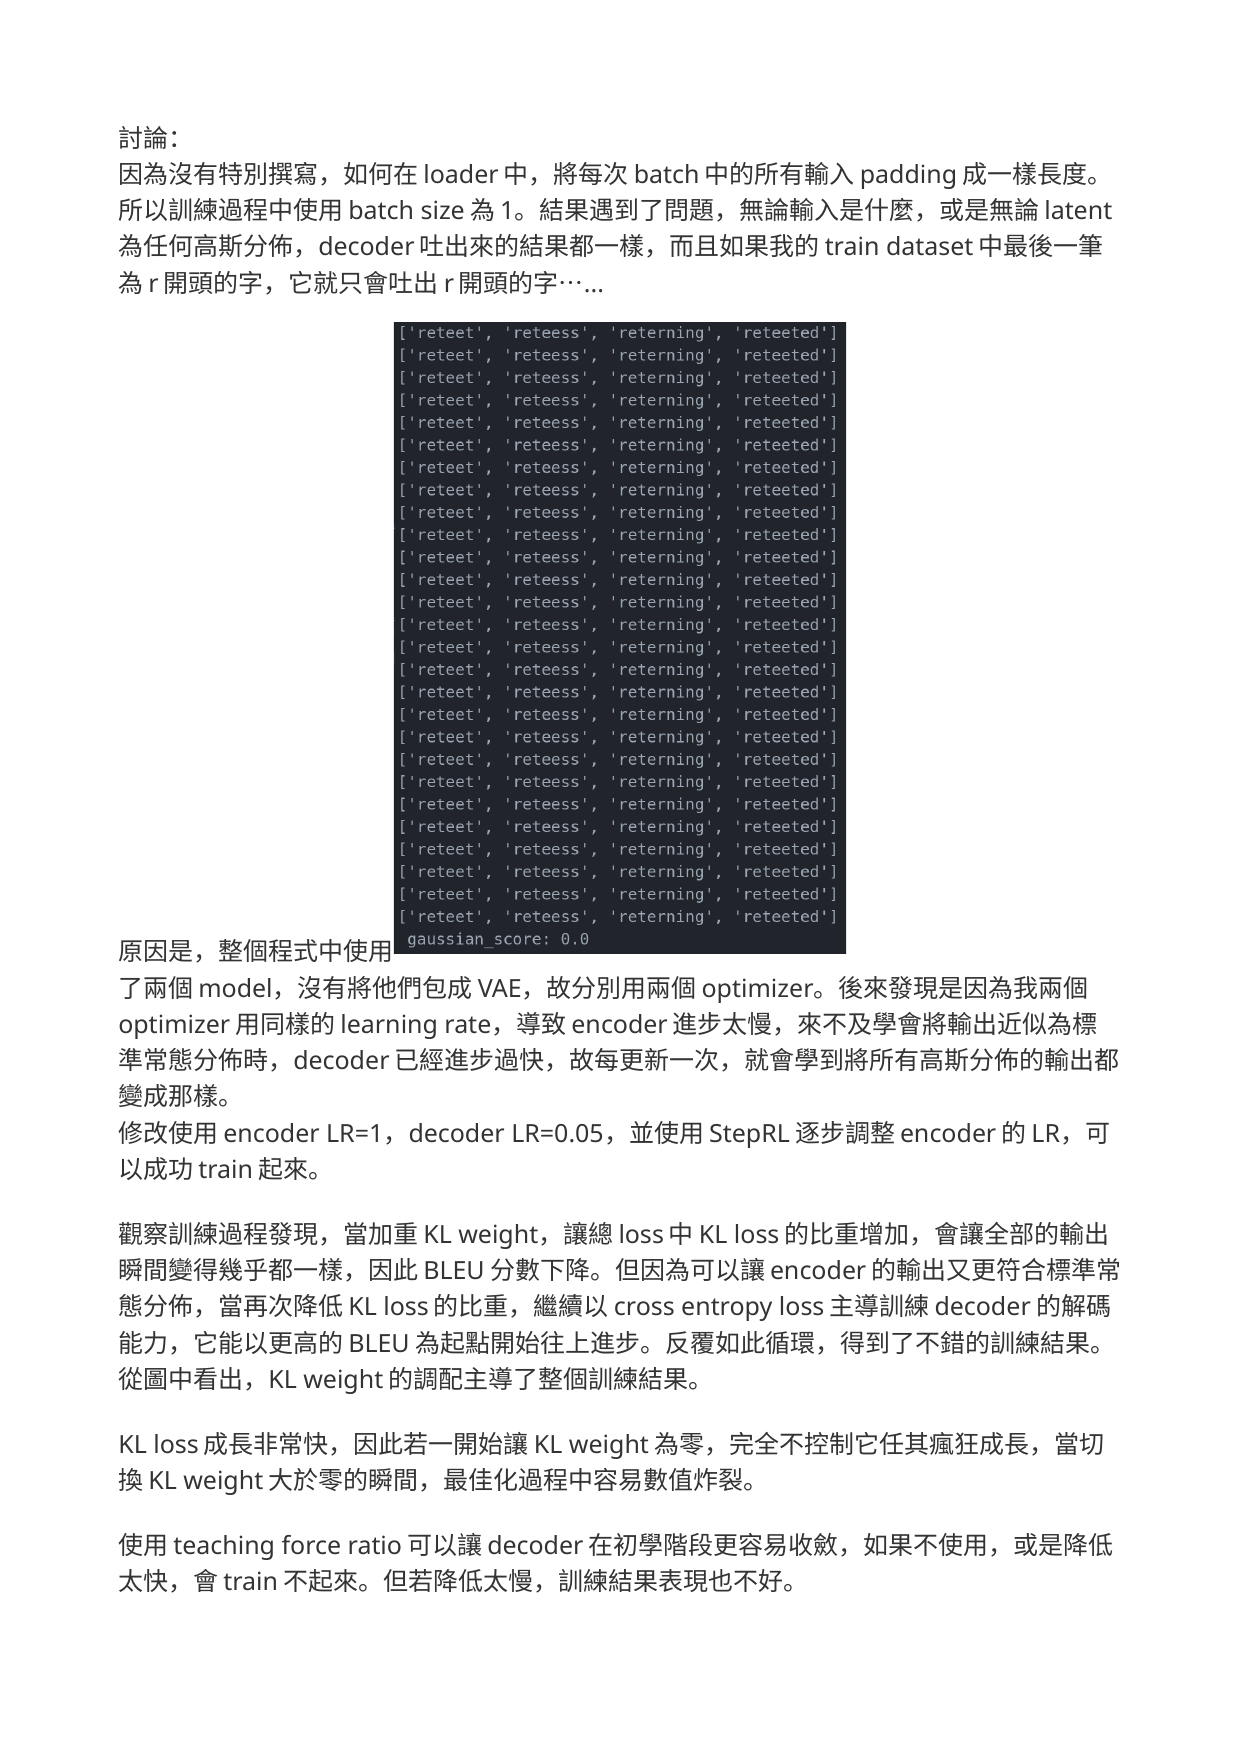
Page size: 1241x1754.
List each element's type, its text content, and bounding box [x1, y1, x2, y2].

text 修改使用encoder LR=1，decoder LR=0.05，並使用StepRL逐步調整encoder的LR，可以成功train起來。 [118, 1113, 1122, 1186]
picture [393, 322, 847, 954]
text 觀察訓練過程發現，當加重KL weight，讓總loss中KL loss的比重增加，會讓全部的輸出瞬間變得幾乎都一樣，因此BLEU分數下降。但因為可以讓encoder的輸出又更符合標準常態分佈，當再次降低KL loss的比重，繼續以cross entropy loss主導訓練decoder的解碼能力，它能以更高的BLEU為起點開始往上進步。反覆如此循環，得到了不錯的訓練結果。從圖中看出，KL weight的調配主導了整個訓練結果。 [118, 1214, 1122, 1396]
text KL loss成長非常快，因此若一開始讓KL weight為零，完全不控制它任其瘋狂成長，當切換KL weight大於零的瞬間，最佳化過程中容易數值炸裂。 [118, 1424, 1122, 1497]
text 因為沒有特別撰寫，如何在loader中，將每次batch中的所有輸入padding成一樣長度。所以訓練過程中使用batch size為1。結果遇到了問題，無論輸入是什麼，或是無論latent為任何高斯分佈，decoder吐出來的結果都一樣，而且如果我的train dataset中最後一筆為r開頭的字，它就只會吐出r開頭的字…... [118, 154, 1122, 299]
text 討論： [118, 118, 1122, 154]
text 原因是，整個程式中使用了兩個model，沒有將他們包成VAE，故分別用兩個optimizer。後來發現是因為我兩個optimizer用同樣的learning rate，導致encoder進步太慢，來不及學會將輸出近似為標準常態分佈時，decoder已經進步過快，故每更新一次，就會學到將所有高斯分佈的輸出都變成那樣。 [118, 932, 1122, 1113]
text 使用teaching force ratio可以讓decoder在初學階段更容易收斂，如果不使用，或是降低太快，會train不起來。但若降低太慢，訓練結果表現也不好。 [118, 1526, 1122, 1598]
